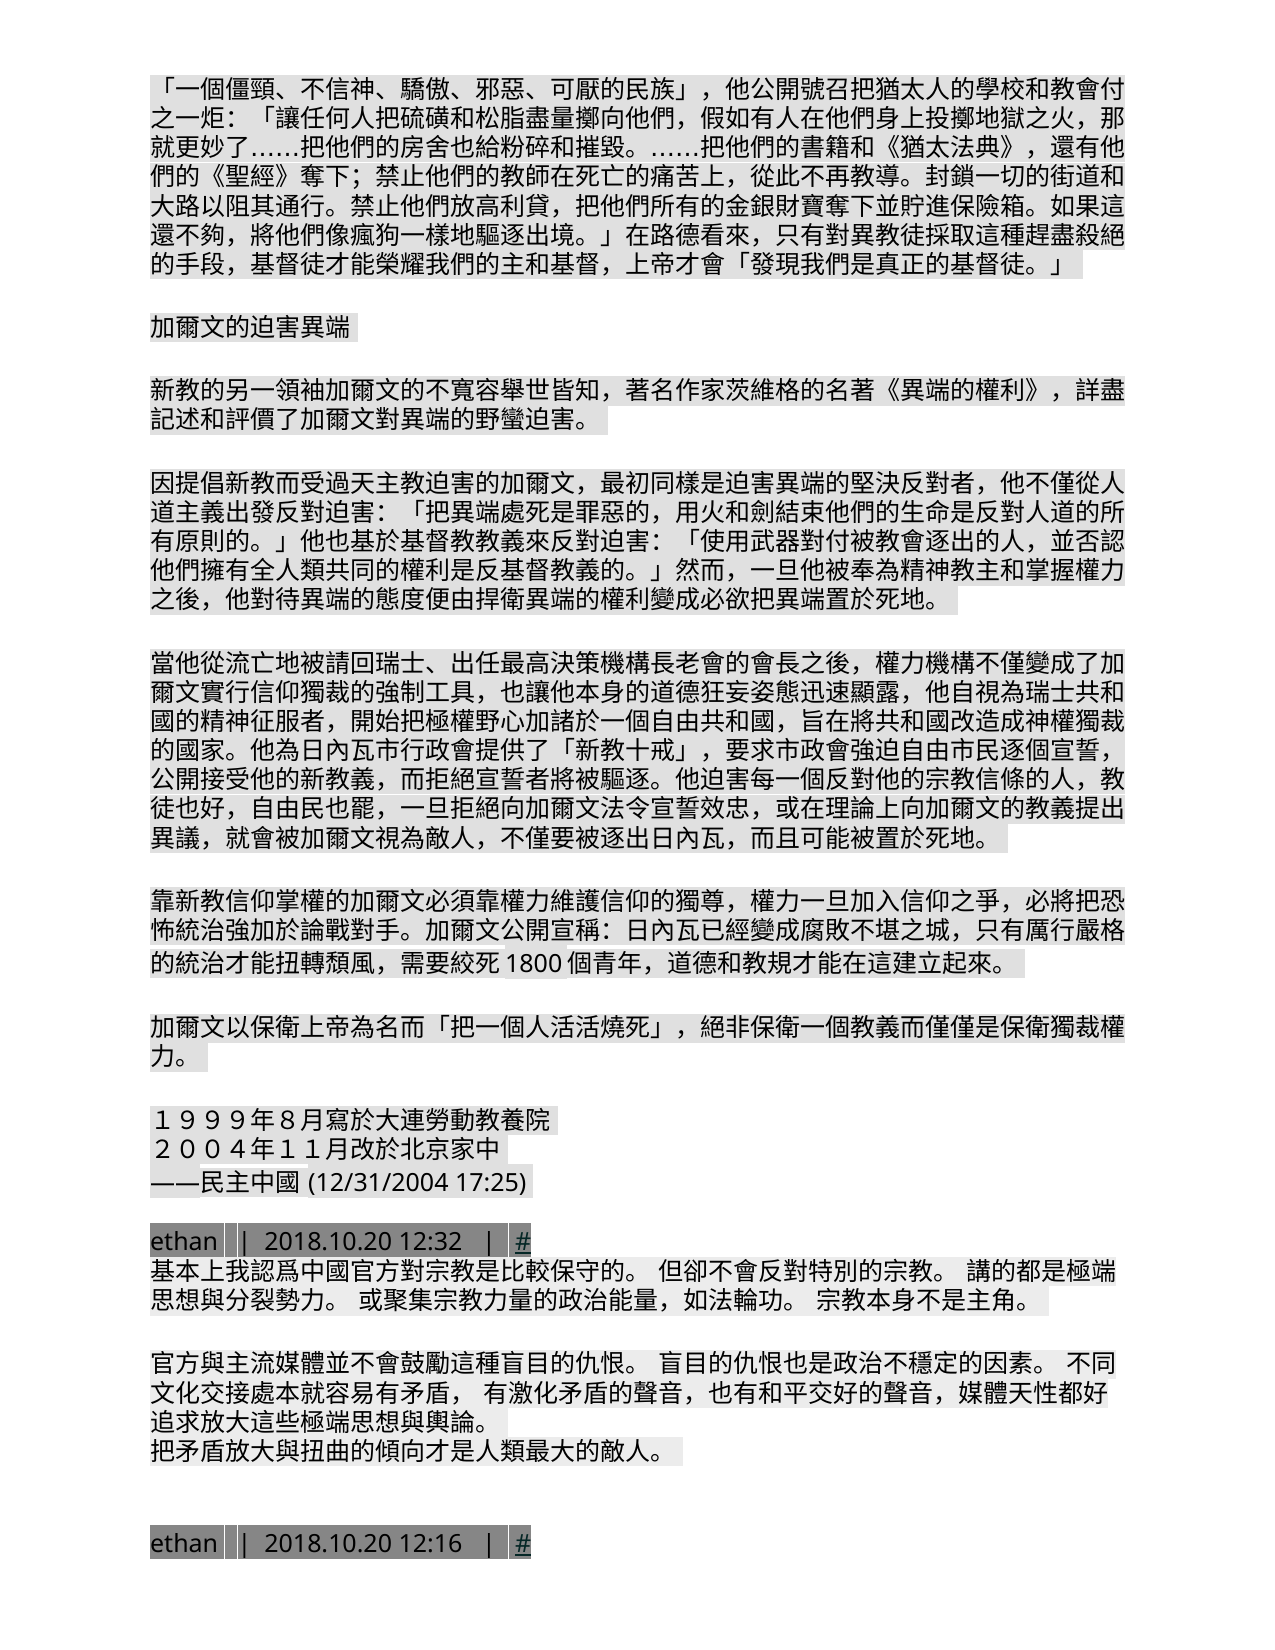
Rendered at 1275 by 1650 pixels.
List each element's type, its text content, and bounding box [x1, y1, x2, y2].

text 基本上我認爲中國官方對宗教是比較保守的。 但卻不會反對特別的宗教。 講的都是極端思想與分裂勢力。 或聚集宗教力量的政治能量，如法輪功。 宗教本身不是主角。 官方與主流媒體並不會鼓勵這種盲目的仇恨。 盲目的仇恨也是政治不穩定的因素。 不同文化交接處本就容易有矛盾， 有激化矛盾的聲音，也有和平交好的聲音，媒體天性都好追求放大這些極端思想與輿論。 把矛盾放大與扭曲的傾向才是人類最大的敵人。 [150, 1257, 1125, 1500]
text ethan | 2018.10.20 12:16 | # [150, 1525, 1125, 1559]
text ethan | 2018.10.20 12:32 | # [150, 1223, 1125, 1257]
text (續) 23，在過去，所謂恐怖攻擊很少聽聞，如今卻是幾乎每天都會在世界各地發生的平常事，而且集中發生在那些被美國所侵略的國家，死傷數十萬，無日無之。 自從2001年很可能是美國自導自演 (至少事先知情並一路配合) 的所謂911事件後，美國開始進一步更加具有系統性地 "大展鴻圖"，侵略一個又一個國家，殺害數百萬人，上千萬人淪為難民。你如何可能期待這數以千萬人的受害者及其家屬絲毫不會有報復念頭？ 但是，很多年後我才發現，這樣一種報復，也許恰恰正是以美國為首的所謂西方民主陣營所期待的結果，因為，這正好給了他們更多的侵略藉口，更多的擴張勢力的機會，促進更大暴利的軍火買賣。於是，原本罕於聽聞的 "反恐" 一詞，迅速成為強權所最喜歡使用的廉價辭彙之一。任何卑鄙行徑，都可輕易冠以反恐之名而便宜行事。 24，我雖然相信 "以眼還眼舉世皆盲＂的道理，但我捫心自問，倘若有一天，我遭遇到如同那千千萬萬的無辜受難者那樣的處境，我是否真能不產生絲毫報復念頭？ 十幾年前，我曾寫過一篇有關車城的文章，標題好像叫做 "亂世兒女黑寡婦"，這些丈夫或兒子與家人死於戰火的婦女，原本只是一些單純的上班族或家庭主婦或專業人士，乃至學生、少女，當親人被屠戮，當生活全毀，最後卻逼得她們笨拙地扛起槍械，成為所謂恐怖份子。 當然不是說所有所謂恐怖份子全是一個類型（被迫做這樣一種自我聲明實在很腦殘，很無奈），但你如何可能否認，當你任意殺害千萬無辜人民時，不會帶來一丁點其實根本微不足道的反擊？就算你踢打一隻兔子，都有可能對你反擊。在某種重要的道德意義上，這就是不惜犧牲一己性命而投入戰鬥的所謂恐怖份子的基本原型。 這些人並不是什麼老鼠屎，他們當然也沒有 "壞了一鍋粥"。在一次訪談中，Noam Chomsky 也曾提到類似看法。他還說，武力鎮壓不可能消除所謂恐怖主義，唯有消除背後不公不義等種種血腥殘酷與傷害，才有可能帶來和平。 Chomsky說得沒錯，我沒什麼好反對。問題是：和平其實並不符合以美國為首的西方強權的利益。他們要的恰恰就是透過混亂與戰爭以擴大勢力，而這也是為什麼我強烈支持祖國的原因，因為惟有一個奉行不擴張不侵略政策的強大中國，才有可能遏止美帝及其附庸走狗之為所欲為。 也許也可以這麼說，這是一種相對主義的道德概念，就如甘地所說，即便是在兩惡之間，我們仍應做出選擇，因為大惡小惡畢竟相去甚遠。 相對主義式的道德概念是重要的。在道德問題上，我們還是得隨時把算盤拿出來打一打，分析利害得失，兩害相權取其輕。 可是，即便強調了這一點道德的功利性，依然並不意味著那個所謂 "小惡" 一方的種種惡行應該全盤被容忍或甚至被鼓勵。 25，我從未說過祖國在宗教上有什麼問題。相對來講，我更從不認為祖國打壓伊斯蘭。我僅僅只是說，維護所謂社會安全秩序與政治穩定，並不需要如此擴大打擊面，不應該隨便抓人打人，畢竟一切相對之中，仍有其絕對價值；個人的生命與權利，依然應該儘可能獲得最大的尊重。要不然，"我們" 遲早會跟 "他們" 一樣。 26，至於針對伊斯蘭的污名化與妖魔化，這十多年來，隨著美國等西方國家的刻意抹黑與渲染，真是到了根本無法無天、人神共憤的地步。 我相信上帝，仰慕基督，但我始終恥於成為教會的一員，我從沒見過歷史上哪個教會奉行耶穌的精神，我只看到它的反面。 對於那些很喜歡從伊斯蘭教義或其宗教行為上去羞辱或甚至妖魔化伊斯蘭的基督徒與一般人們，不妨花個幾分鐘回顧一下基督教歷史，或回顧一下基督教的諸多表面教義，看看誰比較像撒旦的作為。 我找到一篇劉曉波寫的基督教歷史。他本身好像就是個基督徒，總不會刻意抹黑基督教吧，大家不妨仔細看看基督教之種種作為恐不恐怖。如其所說："基督教的迫害史，從公元4世紀初一直延續到20世紀後期。" 我想說的是，為惡者是人，而非宗教本身。我恥於加入教會，同時也不打算遁入空門，但我對於基督教、天主教、伊斯蘭和佛教等等等，一樣心懷敬意。 附錄： 劉曉波：基督教歷史上的迫害異端 （節錄。全文請見： www.ncn.org ） 5th November 2012 基督教對西方的偉大貢獻並不能掩飾其所製造的災難。在基督教主宰西方精神的漫長歷史上，教會犯下的最大罪惡便是迫害異教和異端。這樣的迫害史，從公元4世紀初一直延續到20世紀後期。 四、初為國教時期的迫害異端 非常諷刺的是，基督教由異教變成正統之後，也變成了製造並迫害其他異端的信仰獨裁者。從此，作為國教的基督教忘記了自己作為異教徒被迫害的傷疤，開始了在權力的支撐下的漫長的迫害異教徒的過程。 君士坦丁大帝在把基督教定為國教之後，就開始迫害其他宗教信仰和基督教內部的異端。他就針對異教頒布嚴格的禁令：禁止在新首都敬拜任何偶像，禁止任何異教的集會並焚燬其會堂。 四世紀的最後20年，狂熱的基督徒在羅馬各城市裡不斷地製造騷亂，摧毀異教的古老神廟，清除所有偶像和異教徒，禁止異教的祭祀和儀式。 雖然，在基督教的擴張中，由於戰功赫赫並喜歡希臘哲學的朱利安皇帝（Julianus 公元332 – 363）信奉異教，導致了基督教正統地位的暫時動搖，但這位皇帝被一個基督徒刺死之後，無數基督徒公開慶祝這位異教皇帝死去，基督教也隨之再次控制了政府，大規模的迫害異教運動再次展開。 4世紀末期，羅馬城中還矗立著700多座異教廟宇，但是，從公元380年開始，在信奉「尼西亞信條」的正統派格雷先皇帝（Gratian）的大迫害下，異教遭到了嚴重摧毀，驅趕異教的神職人員、拆毀異教的廟宇和僧院並沒收其土地。 西元394年，東羅馬帝國的皇帝西奧多西一世（Theodosian I）率軍進入羅馬城，強迫元老院下令廢止所有異教信仰。及至５世紀中葉，羅馬城市中的異教徒已經所剩無幾，但基督徒卻越來越多，遍及整個帝國。 同時，基督教從被立為羅馬國教之日起，基督教內部的派別之爭就從未停止過，正統對異端的迫害也從未中止過。 君士坦丁大帝在尼西亞公會議上確立了「三位一體」的正統之後，也開始對基督教內的異端進行迫害，他下令：凡是不符合正統教條的主張全是異端，異端的書籍一經發現必須焚燬，私藏者將被處死。 而且，基督教內部的派別之爭，還演變為血腥的暴亂。從325年的尼西亞公會議開始，正統的三位一體教義與不承認三位一體的阿萊亞斯派（Arius）之間的爭論一直持續。 君士坦丁死後，在亞歷山大城和君士坦丁堡等城市，兩派之間的暴力衝突持續了長達一年時間（公元342 – 343），雙方共有3000多基督徒喪生。 之後，基督教教會的最為重要、也最為繁瑣的任務之一，便是盡力阻止異端邪說的繁衍，迫害異端也就成為貫穿於正統基督教史的組成部分。羅馬教廷決不會容忍對正統教義的任何挑戰，極端敵視基督信仰上的個人主義的宗教自由。 在教廷眼中，異端教派的罪惡是雙重的：既分裂教會的同一性，也有分裂國家的潛在危險。特別是在政教合一的統治時期，由國家支持的正統教派就特別反對由民族主義支持的異端教派。 所有這些教派都遭遇過數位羅馬皇帝的殘酷鎮壓，特別是對摩尼教的鎮壓最為兇狠。公元385年，一位西班牙主教被指控為摩尼教徒，並與數位同伴一起被燒死。對其他異端派別，他們的領袖大都被逐出教堂，信徒被沒收財產。 受迫害的異端派對正統派的怨恨之深，甚至達到了有你無我的程度，以至於，當阿拉伯人在公元7世紀征服埃及和近東之時，這些地區的一半以上的人將入侵者視為解放者，期望阿拉伯人讓他們在宗教上、政治上和經濟上得以擺脫拜占庭的殘酷統治。 異端派必然成為該法典的禁止對像：首先是財產上的懲罰，比如，道納杜斯派、一性論者和其他反國教派別，統統沒收其財產，判處其無買賣能力，沒有繼承權和遺贈權，更無資格向正統基督徒借債。 其次是參與公共事務的限制，異端派不得集會，不準擔任公職。 最後是肉體滅絕，特別是對摩尼教徒和再次信奉異端者，統統處死。 由於正統基督教對各異端的迫害，必須藉助於皇權的支持，所以，教會也就自然聽命於皇權。《查士丁尼法典》規定了皇帝對教會的統治權。就這樣，基督教正統教父們的神學與基督教皇帝制定的《查士丁尼法典》相結合，奠定了以基督教為道義正當性的法治秩序。 教會制度和主教佈道成為建立秩序的主角，他們制定了一套基督徒應該遵守的道德準則，也制定了辨別何為「異教徒」的標準，有權威裁定基督徒生活中的是非善惡、高尚和低俗，逐漸形成了有別於世俗國家秩序的屬靈王國秩序。 這種秩序，其內在權威是靠羅馬教廷及其頒布的一系列通諭建立起來的，進而形成了教會法和宗教法庭；其外在權威是靠對異端的文攻武嚇及其迫害建立起來的，所以才有中世紀的幾次十字軍東征和大規模迫害異端運動。 五、迫害異端的制度化時期 如果說，1096年，教皇烏爾班二世發動第一次十字軍東征是對外地的討伐異教，那麼，1215年，教皇英諾森三世主持召開的具有里程碑意義的世界性基督教公會議，就是對內的鎮壓異端。 那是一個充滿戰亂、經濟變革和社會動盪的時代，隨著戰爭和商業而來的東西方交流的不斷擴展和加深，各類不同於正統基督教的思想觀念也蜂擁而至，從而導致了各種異端的興起。 而當時佔據正統地位和達到權力頂峰的羅馬教廷，既是戰爭狂又是吸血鬼，既壟斷教權又壟斷財富，既炫耀主教的權杖又揮霍腐敗。這個企圖獨霸人類精神世界權力的教會，已經由單純的信仰團體變成了利益集團。 在經濟上，一方面是日益加重的苛捐雜稅，對各地教會和普通信徒進行敲骨吸髓的詐取，另一方面是買賣神職、出賣贖罪券、聚斂和揮霍財富的腐敗，羅馬城裡的主教在拉特蘭宮（Lateran）的生活，其排場堪比皇帝及其王公大臣們。所謂「教皇的稅吏甚至比國王的軍隊更恐怖」的民間諺語，正是底層對教廷的強烈不滿的表達。 於是，上帝的代理人已經變成雙重的獨裁者：精神的壓迫者和財富的掠奪者，異端思想也就成為底層反權貴反教權的有利工具。所以，最令教廷恐懼的反對力量，不是來自其他異教，而是來自基督教內部的異端，教廷根本不可能對各類異端做出寬容性的接納，而只能愚蠢地做出防禦性的鎮壓反應。 可以說，異端大都是窮人的信仰，諸如「卡達派」（Cathar）、「韋爾多派」（或稱「里昂窮人派」）、以及魔法、巫術等。這些異端，與其說是反對基督教，不如說是「反對天主教會」。 教廷自然要為維持自己的壟斷地位而向異端宣戰。距君士坦丁主持的全教會性宗教會議八百九十年之後的1215年，教皇英諾森三世主持召開了另一次具有里程碑意義的世界性基督教公會議，會議發佈的第三條教規就特別強調對異端的鎮壓。 到1227年，教皇格利高裡九世執掌羅馬教廷之後，開啟了鎮壓異端的制度化：發佈「絕罰赦令」，設立宗教裁判所，發行「宗教法庭指南」，建立書籍審查制度，審訊時的體罰制度，懲罰法規（包括恥辱標誌、沒收財產、監禁、火刑處死等）之後，英諾森四世在1252年5月15日發佈了迫害異端最恐怖的教皇通諭《論徹底根除異端》：把根除異端作為國家的首要任務，要求世俗權力完全聽命於宗教裁判所。 這項教皇通諭使義大利變成了名副其實的警察國家。天主教會的首席神學家聖．托馬斯．阿奎那也寫出了權威性的《駁異教徒大全》。 十字軍東征成為最血腥的信仰之戰，宗教法庭成為最臭名昭著的迫害異端之地，留下了遺臭萬年的《女巫之錘》，這本經過教皇英諾森八世欽定的通諭，為腥風血雨的迫害異端開啟了大門。據記載，在義大利，宗教裁判所處死過至少一萬五千人；在西班牙，宗教裁判所處死過三萬二千人；在法國，宗教裁判所的審判官尼古拉．雷米是個迫害狂，據說他在一天之內就燒死過被判為女巫的八百名婦女。 更荒唐的是，許多迷信魔法的高階神職人員卻熱衷於巫術審判，比如，1316年當選教皇的約翰二十二世，一面沉溺於各類魔法，不惜用自己的動產和不動產作抵押，來換取具有魔力的器皿，一面又瘋狂地迫害術士，連續發佈四份訓諭，發動了史無前例地迫害異教徒運動。 無數的異教徒和女巫的鮮血淤積起來，阻塞了多元化的精神通道，窒息著人類的精神創造力。直到新時代黎明之際，宗教法庭還燒死過布魯諾，判決過伽利略；在16、17、18三個世紀裡，還陷於巫術審判的極端狂熱之中。 據西方史家估計，在這種狂熱中被迫害致死的人數，高達二十萬到一百萬之間，而且大多數是女人。也就是說，中世紀被稱為「黑暗時代」，宗教不寬容及其迫害異端，便是這「黑暗」的最醒目標記。 六、從寬容到迫害的新教時期 即便以提倡宗教寬容著稱的馬丁．路德，在路德派取得了牢固地位之後，也逐漸放棄了寬容而轉向迫害。 當路德開創的新教得到了德國候王們的支持和廣大教徒的信奉之後，他開始像他曾經反對過的歷任天主教教皇一樣，變成惟我獨尊的信仰霸主。他在1522年公開宣稱：「我不允許任何人批判我的主張，即使是天使。凡是不接受我的主張者就不能得救。」這樣的口氣，其霸道甚至超過了教皇們。 路德還在《聖經．申命記》第13章找到了迫害異端的神聖戒律：「你不可顧惜他，你不可庇護他」；即便他是「你的同胞兄弟，或你的兒女，或是你懷中的妻子……你必定要殺他，你要首先下手，將其置於死地。」 就這樣，路德假借上帝的命令之手把異端置於死地。早在13世紀，教廷就以此為根據大肆迫害異端。1515年，路德也求助於官方的檢查制度，毀掉再洗禮派和茨溫利派的「邪惡教條」。1530年，他建議政府把煽動暴亂和反私有財產的所有異教徒、所有宣揚基督是人而不是神的異端……統統處以極刑。 其他新教的大小領袖和新教國家，也在得到權力之後回歸天主教的先例，模仿了天主教迫害異端的所有措施：沒收財產、關閉教堂、書籍審查、開除教籍、驅逐出境、逮捕監禁、處死。 新教中的極端者甚至主張新教國家對信仰邪教者必要斬草除根，對其子女也像牲畜一樣一併摧毀。 1537年1月18日，奧格斯堡市議會頒布一項針對天主教的命令：禁止天主教徒的禮拜，限該市的所有天主教徒在八天內改信新教，不服從者將被放逐，並派軍隊沒收所有的教堂和修道院的財產；祭壇和塑像被遷移，修士和修女被驅逐出境。之後，對天主教的禁令擴展到所有被新教控制的國家和地區，許多城市頒布過類似奧格斯堡市的法令。 對於猶太人，當路德發現寬容態度也無法讓猶太人改信基督教時，他便露出猙獰的不寬容面目，他把猶太人與羅馬教皇歸為一丘之貉，斥之為「不敬神的壞蛋。」咒罵猶太民族是「一個僵頸、不信神、驕傲、邪惡、可厭的民族」，他公開號召把猶太人的學校和教會付之一炬：「讓任何人把硫磺和松脂盡量擲向他們，假如有人在他們身上投擲地獄之火，那就更妙了……把他們的房舍也給粉碎和摧毀。……把他們的書籍和《猶太法典》，還有他們的《聖經》奪下；禁止他們的教師在死亡的痛苦上，從此不再教導。封鎖一切的街道和大路以阻其通行。禁止他們放高利貸，把他們所有的金銀財寶奪下並貯進保險箱。如果這還不夠，將他們像瘋狗一樣地驅逐出境。」在路德看來，只有對異教徒採取這種趕盡殺絕的手段，基督徒才能榮耀我們的主和基督，上帝才會「發現我們是真正的基督徒。」 加爾文的迫害異端 新教的另一領袖加爾文的不寬容舉世皆知，著名作家茨維格的名著《異端的權利》，詳盡記述和評價了加爾文對異端的野蠻迫害。 因提倡新教而受過天主教迫害的加爾文，最初同樣是迫害異端的堅決反對者，他不僅從人道主義出發反對迫害：「把異端處死是罪惡的，用火和劍結束他們的生命是反對人道的所有原則的。」他也基於基督教教義來反對迫害：「使用武器對付被教會逐出的人，並否認他們擁有全人類共同的權利是反基督教義的。」然而，一旦他被奉為精神教主和掌握權力之後，他對待異端的態度便由捍衛異端的權利變成必欲把異端置於死地。 當他從流亡地被請回瑞士、出任最高決策機構長老會的會長之後，權力機構不僅變成了加爾文實行信仰獨裁的強制工具，也讓他本身的道德狂妄姿態迅速顯露，他自視為瑞士共和國的精神征服者，開始把極權野心加諸於一個自由共和國，旨在將共和國改造成神權獨裁的國家。他為日內瓦市行政會提供了「新教十戒」，要求市政會強迫自由市民逐個宣誓，公開接受他的新教義，而拒絕宣誓者將被驅逐。他迫害每一個反對他的宗教信條的人，教徒也好，自由民也罷，一旦拒絕向加爾文法令宣誓效忠，或在理論上向加爾文的教義提出異議，就會被加爾文視為敵人，不僅要被逐出日內瓦，而且可能被置於死地。 靠新教信仰掌權的加爾文必須靠權力維護信仰的獨尊，權力一旦加入信仰之爭，必將把恐怖統治強加於論戰對手。加爾文公開宣稱：日內瓦已經變成腐敗不堪之城，只有厲行嚴格的統治才能扭轉頹風，需要絞死1800個青年，道德和教規才能在這建立起來。 加爾文以保衛上帝為名而「把一個人活活燒死」，絕非保衛一個教義而僅僅是保衛獨裁權力。 １９９９年８月寫於大連勞動教養院 ２００４年１１月改於北京家中 ——民主中國 (12/31/2004 17:25) [150, 75, 1125, 1198]
